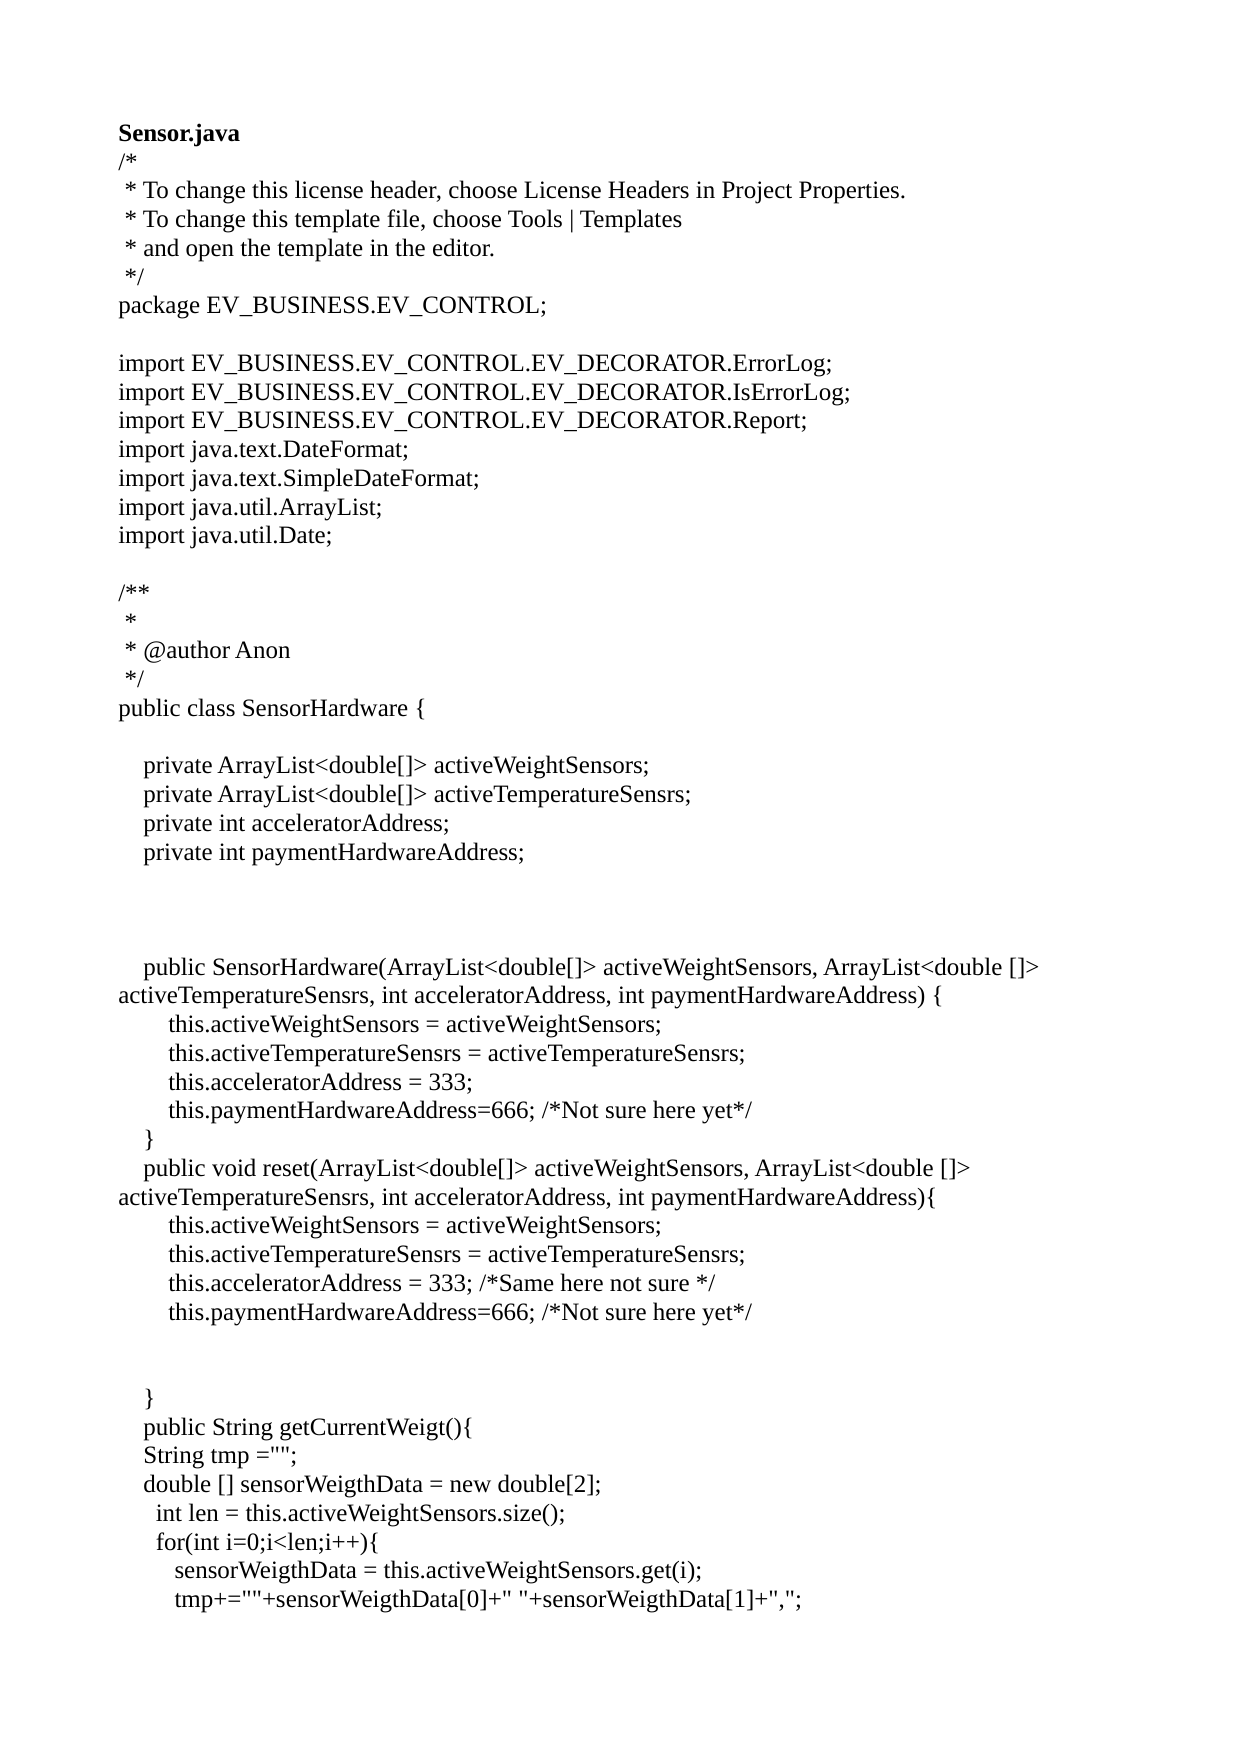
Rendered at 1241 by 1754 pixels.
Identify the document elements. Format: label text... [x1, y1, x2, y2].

text import java.util.Date; [118, 521, 1122, 549]
text public void reset(ArrayList<double[]> activeWeightSensors, ArrayList<double []> activeTemperatureSensrs, int acceleratorAddress, int paymentHardwareAddress){ [118, 1153, 1122, 1211]
text private ArrayList<double[]> activeWeightSensors; [118, 751, 1122, 779]
text tmp+=""+sensorWeigthData[0]+" "+sensorWeigthData[1]+","; [118, 1584, 1122, 1613]
text import EV_BUSINESS.EV_CONTROL.EV_DECORATOR.Report; [118, 406, 1122, 434]
text sensorWeigthData = this.activeWeightSensors.get(i); [118, 1556, 1122, 1584]
text } [118, 1383, 1122, 1412]
text * To change this template file, choose Tools | Templates [118, 204, 1122, 233]
text this.acceleratorAddress = 333; /*Same here not sure */ [118, 1268, 1122, 1297]
text import EV_BUSINESS.EV_CONTROL.EV_DECORATOR.ErrorLog; [118, 348, 1122, 377]
text Sensor.java [118, 118, 1122, 147]
text import EV_BUSINESS.EV_CONTROL.EV_DECORATOR.IsErrorLog; [118, 377, 1122, 406]
text */ [118, 262, 1122, 291]
text public class SensorHardware { [118, 693, 1122, 722]
text import java.util.ArrayList; [118, 492, 1122, 521]
text private int paymentHardwareAddress; [118, 837, 1122, 866]
text * @author Anon [118, 636, 1122, 664]
text this.paymentHardwareAddress=666; /*Not sure here yet*/ [118, 1297, 1122, 1326]
text int len = this.activeWeightSensors.size(); [118, 1498, 1122, 1527]
text public String getCurrentWeigt(){ [118, 1412, 1122, 1441]
text double [] sensorWeigthData = new double[2]; [118, 1469, 1122, 1498]
text import java.text.DateFormat; [118, 434, 1122, 463]
text package EV_BUSINESS.EV_CONTROL; [118, 291, 1122, 319]
text /** [118, 578, 1122, 607]
text String tmp =""; [118, 1441, 1122, 1469]
text this.activeWeightSensors = activeWeightSensors; [118, 1009, 1122, 1038]
text this.activeTemperatureSensrs = activeTemperatureSensrs; [118, 1038, 1122, 1067]
text public SensorHardware(ArrayList<double[]> activeWeightSensors, ArrayList<double []> activeTemperatureSensrs, int acceleratorAddress, int paymentHardwareAddress) { [118, 952, 1122, 1009]
text private int acceleratorAddress; [118, 808, 1122, 837]
text * [118, 607, 1122, 636]
text * To change this license header, choose License Headers in Project Properties. [118, 176, 1122, 204]
text for(int i=0;i<len;i++){ [118, 1527, 1122, 1556]
text /* [118, 147, 1122, 176]
text this.activeWeightSensors = activeWeightSensors; [118, 1211, 1122, 1239]
text import java.text.SimpleDateFormat; [118, 463, 1122, 492]
text private ArrayList<double[]> activeTemperatureSensrs; [118, 779, 1122, 808]
text */ [118, 664, 1122, 693]
text this.activeTemperatureSensrs = activeTemperatureSensrs; [118, 1239, 1122, 1268]
text this.paymentHardwareAddress=666; /*Not sure here yet*/ [118, 1096, 1122, 1124]
text this.acceleratorAddress = 333; [118, 1067, 1122, 1096]
text * and open the template in the editor. [118, 233, 1122, 262]
text } [118, 1124, 1122, 1153]
